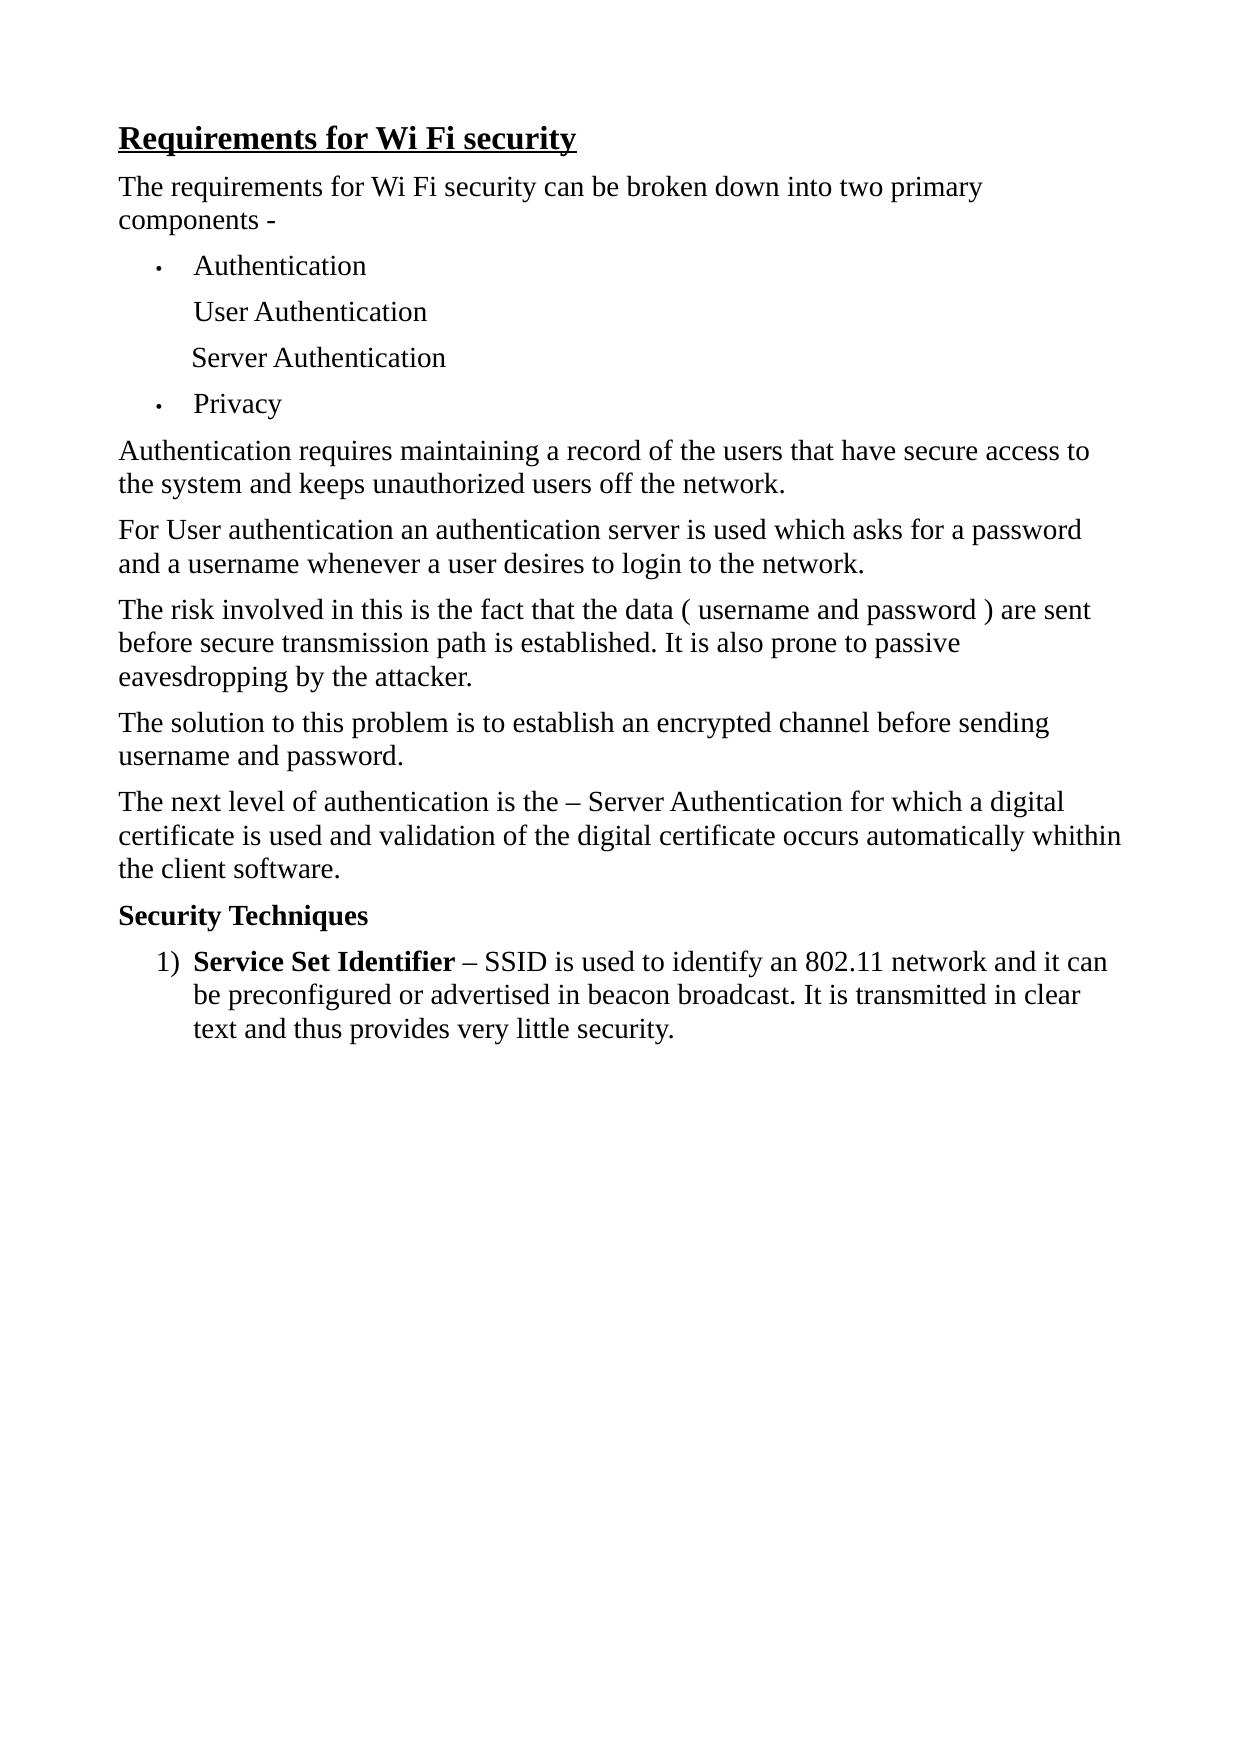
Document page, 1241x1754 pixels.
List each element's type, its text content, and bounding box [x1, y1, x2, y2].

text The next level of authentication is the – Server Authentication for which a digital certificate is used and validation of the digital certificate occurs automatically whithin the client software. [118, 784, 1122, 885]
text Requirements for Wi Fi security [118, 118, 1122, 156]
text For User authentication an authentication server is used which asks for a password and a username whenever a user desires to login to the network. [118, 512, 1122, 579]
text Authentication requires maintaining a record of the users that have secure access to the system and keeps unauthorized users off the network. [118, 433, 1122, 500]
list User Authentication [156, 294, 1122, 328]
text Server Authentication [118, 341, 1122, 374]
list Service Set Identifier – SSID is used to identify an 802.11 network and it can be preconfigured or advertised in beacon broadcast. It is transmitted in clear text and thus provides very little security. [156, 944, 1122, 1044]
text The requirements for Wi Fi security can be broken down into two primary components - [118, 169, 1122, 236]
list Privacy [156, 387, 1122, 420]
text Security Techniques [118, 898, 1122, 931]
list Authentication [156, 248, 1122, 282]
text The risk involved in this is the fact that the data ( username and password ) are sent before secure transmission path is established. It is also prone to passive eavesdropping by the attacker. [118, 592, 1122, 692]
text The solution to this problem is to establish an encrypted channel before sending username and password. [118, 705, 1122, 772]
